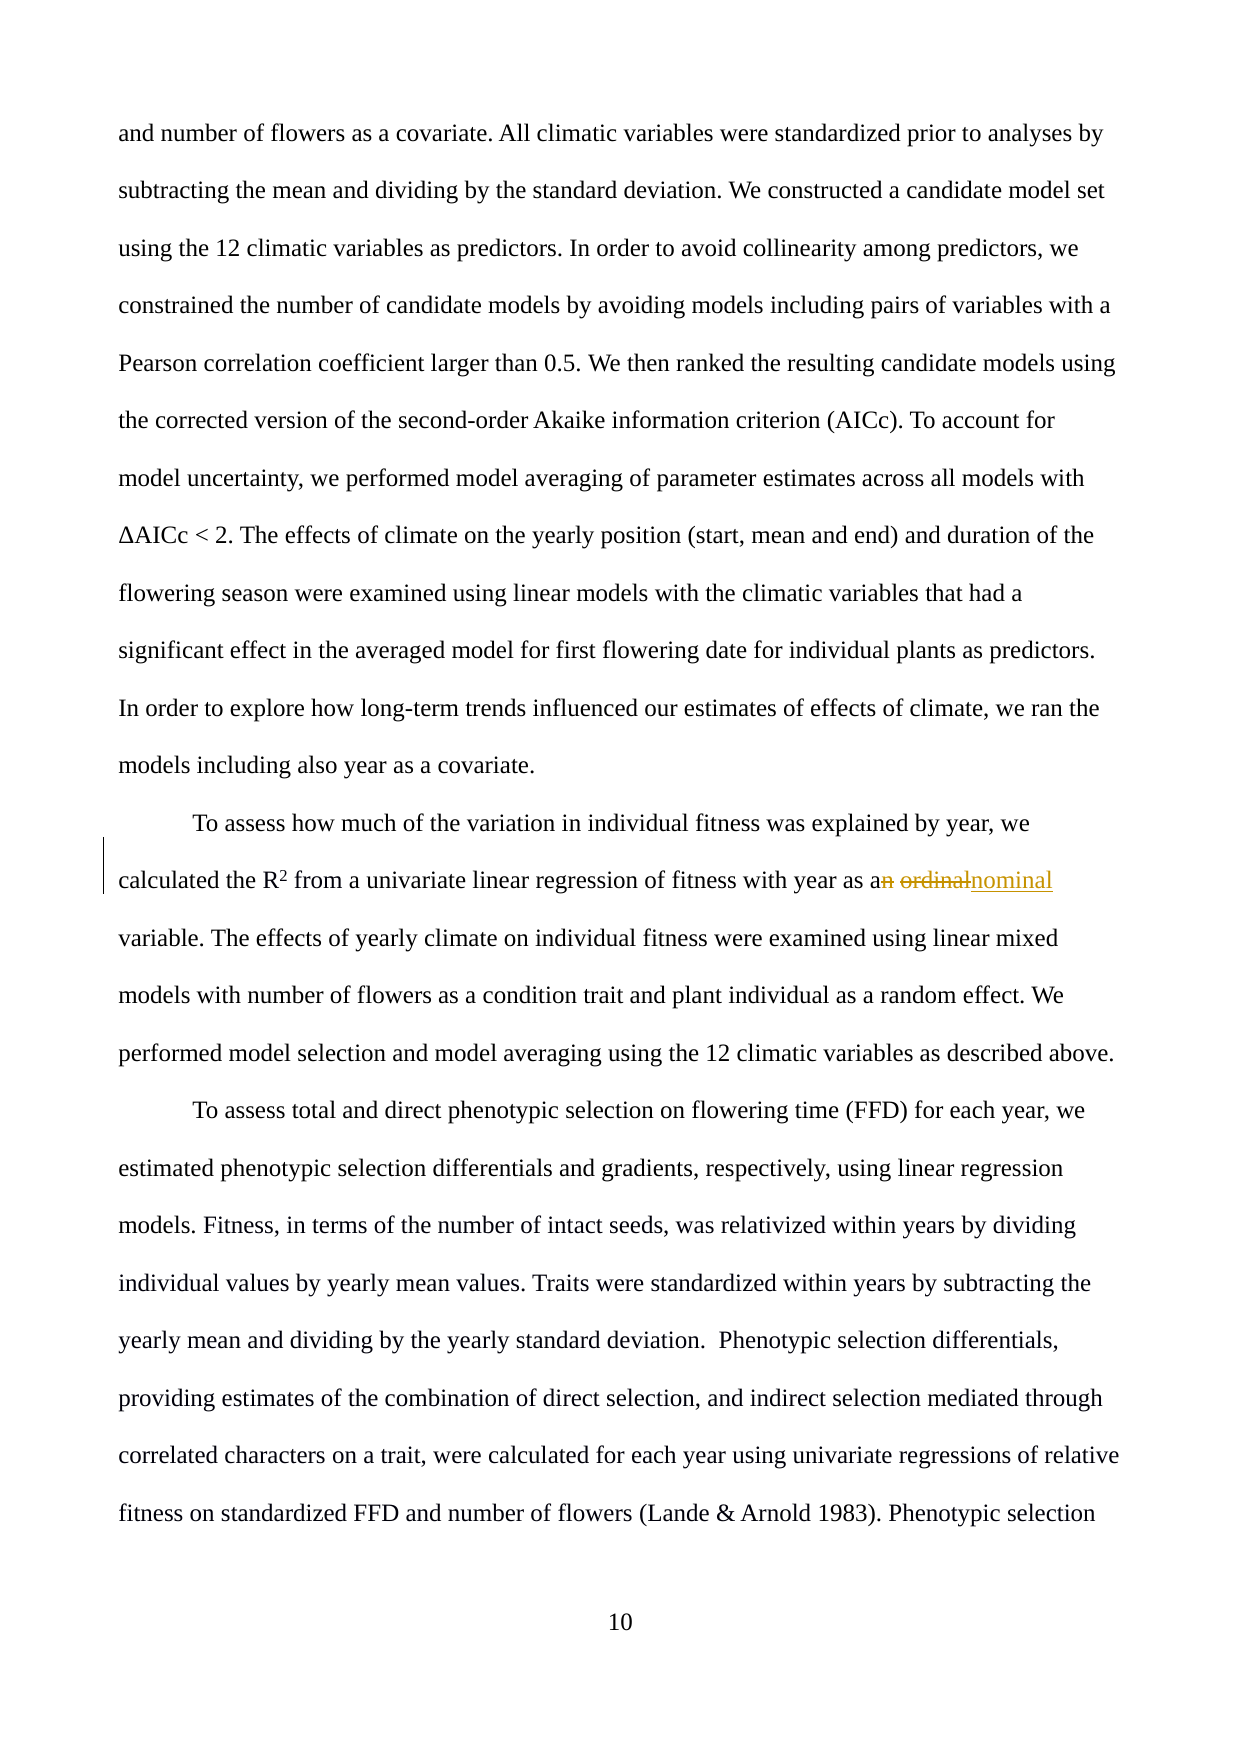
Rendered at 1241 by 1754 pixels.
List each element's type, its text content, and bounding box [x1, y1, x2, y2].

text and number of flowers as a covariate. All climatic variables were standardized prior to analyses by subtracting the mean and dividing by the standard deviation. We constructed a candidate model set using the 12 climatic variables as predictors. In order to avoid collinearity among predictors, we constrained the number of candidate models by avoiding models including pairs of variables with a Pearson correlation coefficient larger than 0.5. We then ranked the resulting candidate models using the corrected version of the second-order Akaike information criterion (AICc). To account for model uncertainty, we performed model averaging of parameter estimates across all models with ΔAICc < 2. The effects of climate on the yearly position (start, mean and end) and duration of the flowering season were examined using linear models with the climatic variables that had a significant effect in the averaged model for first flowering date for individual plants as predictors. In order to explore how long-term trends influenced our estimates of effects of climate, we ran the models including also year as a covariate. [118, 118, 1122, 779]
text To assess total and direct phenotypic selection on flowering time (FFD) for each year, we estimated phenotypic selection differentials and gradients, respectively, using linear regression models. Fitness, in terms of the number of intact seeds, was relativized within years by dividing individual values by yearly mean values. Traits were standardized within years by subtracting the yearly mean and dividing by the yearly standard deviation. Phenotypic selection differentials, providing estimates of the combination of direct selection, and indirect selection mediated through correlated characters on a trait, were calculated for each year using univariate regressions of relative fitness on standardized FFD and number of flowers (Lande & Arnold 1983). Phenotypic selection gradients, providing estimates of direct selection on a trait, were calculated for each year using multiple linear regressions of relative fitness on standardized FFD and number of flowers. We included the number of flowers as a measure of resource state in these analyses in order to reduce bias due to environmentally induced covariance between FFD and fitness (Rausher 1992). In addition to directional (linear) selection, we also assessed non-linear (quadratic and correlational) selection (Lande & Arnold 1983; Arnold 1986). Non-linear (quadratic and correlational) selection was estimated by examining the effect of quadratic and interaction terms in a model including also the linear terms. Quadratic regression coefficients and their standard errors were doubled (Stinchcombe et al. 2008). We checked for a trend across years in direct selection on flowering time by performing a univariate linear regression of selection gradients for FFD against year. [118, 1096, 1122, 1527]
text To assess how much of the variation in individual fitness was explained by year, we calculated the R2 from a univariate linear regression of fitness with year as a nominal variable. The effects of yearly climate on individual fitness were examined using linear mixed models with number of flowers as a condition trait and plant individual as a random effect. We performed model selection and model averaging using the 12 climatic variables as described above. [118, 808, 1122, 1067]
